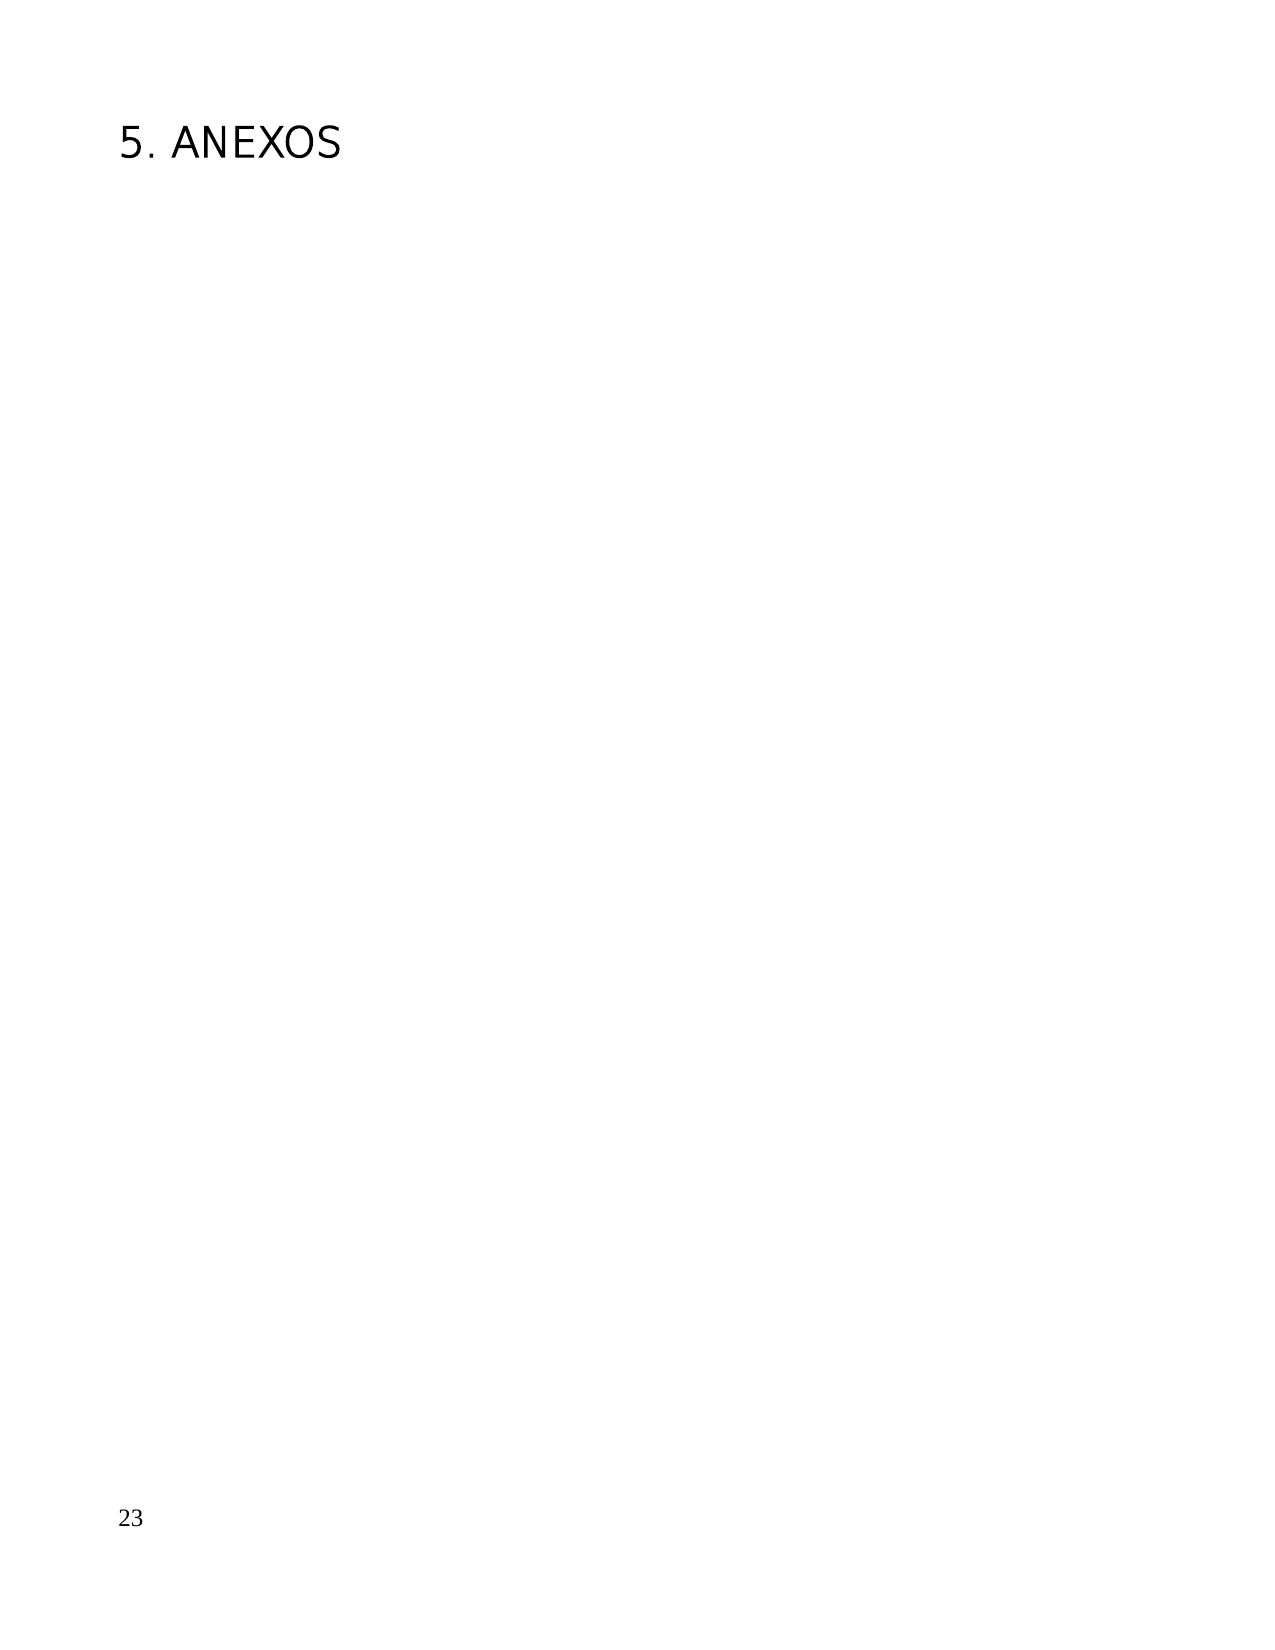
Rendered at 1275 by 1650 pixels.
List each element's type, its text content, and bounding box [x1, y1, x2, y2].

text 5. ANEXOS [118, 118, 1157, 167]
